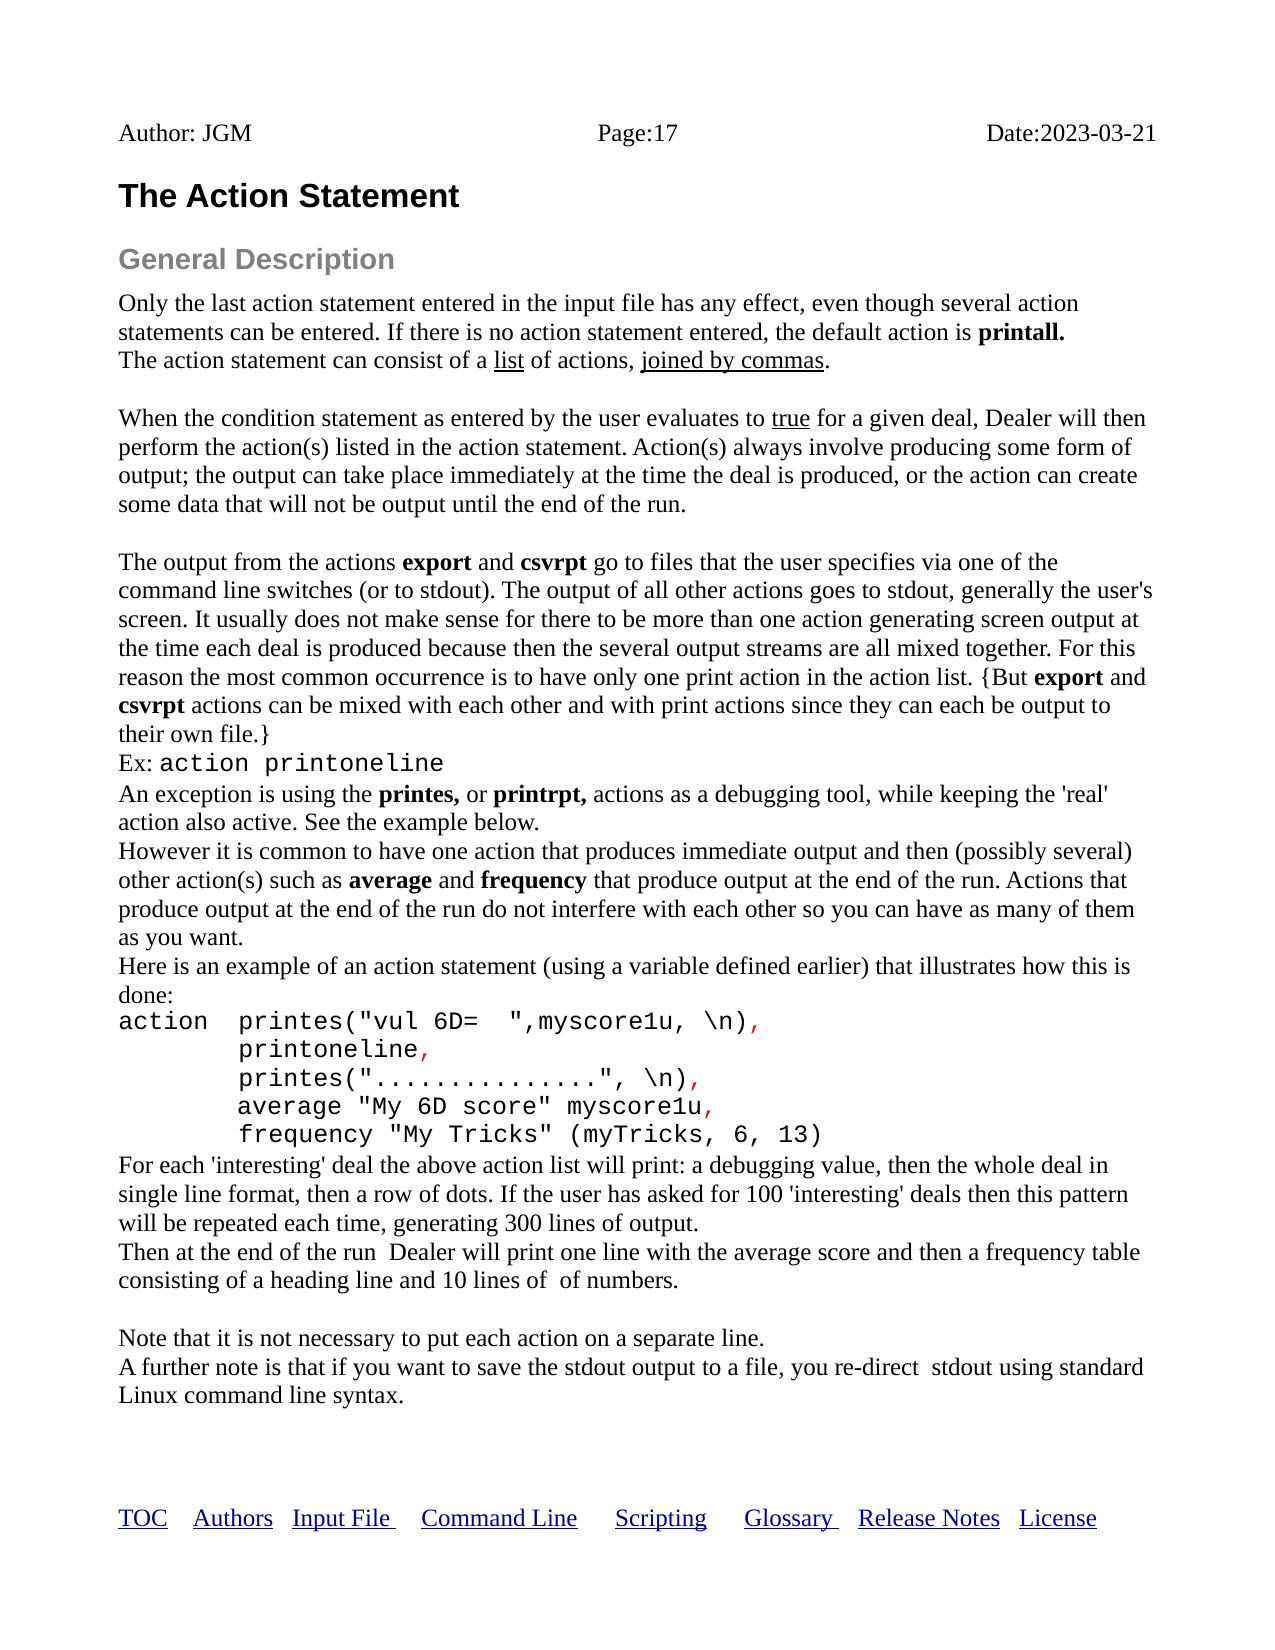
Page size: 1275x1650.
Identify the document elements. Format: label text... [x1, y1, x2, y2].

text frequency "My Tricks" (myTricks, 6, 13) [118, 1122, 1157, 1150]
text When the condition statement as entered by the user evaluates to true for a given deal, Dealer will then perform the action(s) listed in the action statement. Action(s) always involve producing some form of output; the output can take place immediately at the time the deal is produced, or the action can create some data that will not be output until the end of the run. [118, 403, 1157, 518]
text An exception is using the printes, or printrpt, actions as a debugging tool, while keeping the 'real' action also active. See the example below. [118, 779, 1157, 836]
text printoneline, [118, 1037, 1157, 1065]
text action printes("vul 6D= ",myscore1u, \n), [118, 1009, 1157, 1037]
text However it is common to have one action that produces immediate output and then (possibly several) other action(s) such as average and frequency that produce output at the end of the run. Actions that produce output at the end of the run do not interfere with each other so you can have as many of them as you want. [118, 836, 1157, 951]
text Only the last action statement entered in the input file has any effect, even though several action statements can be entered. If there is no action statement entered, the default action is printall. [118, 288, 1157, 345]
text average "My 6D score" myscore1u, [118, 1094, 1157, 1122]
text Ex: action printoneline [118, 748, 1157, 779]
text Then at the end of the run Dealer will print one line with the average score and then a frequency table consisting of a heading line and 10 lines of of numbers. [118, 1237, 1157, 1294]
text Note that it is not necessary to put each action on a separate line. [118, 1323, 1157, 1352]
text printes("...............", \n), [118, 1065, 1157, 1094]
text The output from the actions export and csvrpt go to files that the user specifies via one of the command line switches (or to stdout). The output of all other actions goes to stdout, generally the user's screen. It usually does not make sense for there to be more than one action generating screen output at the time each deal is produced because then the several output streams are all mixed together. For this reason the most common occurrence is to have only one print action in the action list. {But export and csvrpt actions can be mixed with each other and with print actions since they can each be output to their own file.} [118, 547, 1157, 748]
text A further note is that if you want to save the stdout output to a file, you re-direct stdout using standard Linux command line syntax. [118, 1352, 1157, 1409]
text The action statement can consist of a list of actions, joined by commas. [118, 345, 1157, 374]
text Here is an example of an action statement (using a variable defined earlier) that illustrates how this is done: [118, 951, 1157, 1009]
subtitle The Action Statement [118, 176, 1157, 215]
subtitle General Description [118, 242, 1157, 275]
text For each 'interesting' deal the above action list will print: a debugging value, then the whole deal in single line format, then a row of dots. If the user has asked for 100 'interesting' deals then this pattern will be repeated each time, generating 300 lines of output. [118, 1150, 1157, 1237]
